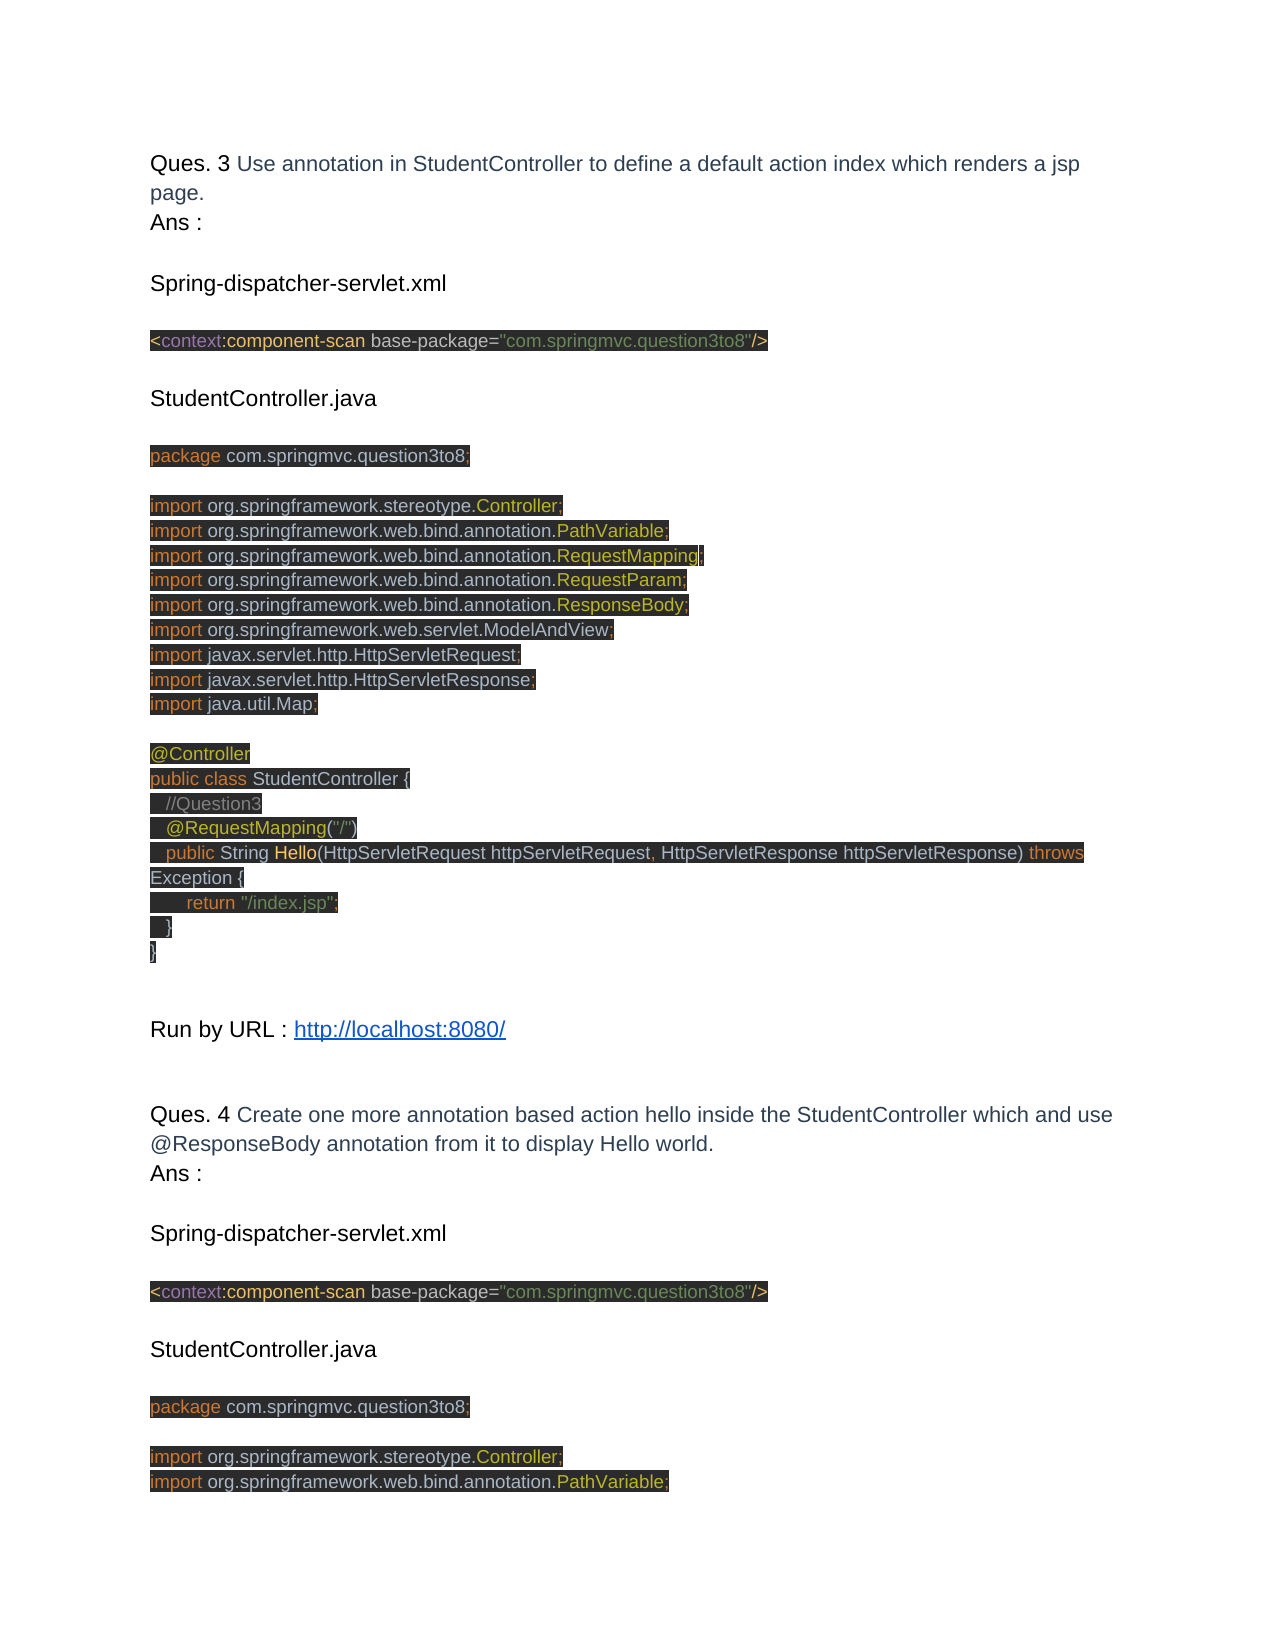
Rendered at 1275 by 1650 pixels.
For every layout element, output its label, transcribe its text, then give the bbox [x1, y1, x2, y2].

text import org.springframework.web.bind.annotation.RequestParam; [150, 569, 1125, 591]
text Ques. 3 Use annotation in StudentController to define a default action index which renders a jsp page. [150, 150, 1125, 205]
text return "/index.jsp"; [150, 892, 1125, 913]
text Ques. 4 Create one more annotation based action hello inside the StudentController which and use @ResponseBody annotation from it to display Hello world. [150, 1101, 1125, 1156]
text Run by URL : http://localhost:8080/ [150, 1016, 1125, 1042]
text import org.springframework.web.bind.annotation.PathVariable; [150, 1470, 1125, 1492]
text import org.springframework.web.bind.annotation.RequestMapping; [150, 544, 1125, 566]
text @Controller [150, 743, 1125, 764]
text public String Hello(HttpServletRequest httpServletRequest, HttpServletResponse httpServletResponse) throws Exception { [150, 842, 1125, 888]
text //Question3 [150, 792, 1125, 814]
text import org.springframework.stereotype.Controller; [150, 1446, 1125, 1467]
text Ans : [150, 1160, 1125, 1186]
text import org.springframework.stereotype.Controller; [150, 495, 1125, 516]
text package com.springmvc.question3to8; [150, 1396, 1125, 1418]
text import javax.servlet.http.HttpServletResponse; [150, 668, 1125, 690]
text import javax.servlet.http.HttpServletRequest; [150, 644, 1125, 665]
text } [150, 916, 1125, 938]
text import org.springframework.web.bind.annotation.ResponseBody; [150, 594, 1125, 616]
text import java.util.Map; [150, 693, 1125, 715]
text StudentController.java [150, 1336, 1125, 1362]
text import org.springframework.web.servlet.ModelAndView; [150, 619, 1125, 640]
text Spring-dispatcher-servlet.xml [150, 1220, 1125, 1247]
text package com.springmvc.question3to8; [150, 445, 1125, 467]
text StudentController.java [150, 385, 1125, 411]
text <context:component-scan base-package="com.springmvc.question3to8"/> [150, 330, 1125, 351]
text Ans : [150, 209, 1125, 235]
text Spring-dispatcher-servlet.xml [150, 269, 1125, 296]
text <context:component-scan base-package="com.springmvc.question3to8"/> [150, 1281, 1125, 1302]
text public class StudentController { [150, 768, 1125, 789]
text } [150, 941, 1125, 963]
text @RequestMapping("/") [150, 817, 1125, 839]
text import org.springframework.web.bind.annotation.PathVariable; [150, 520, 1125, 541]
